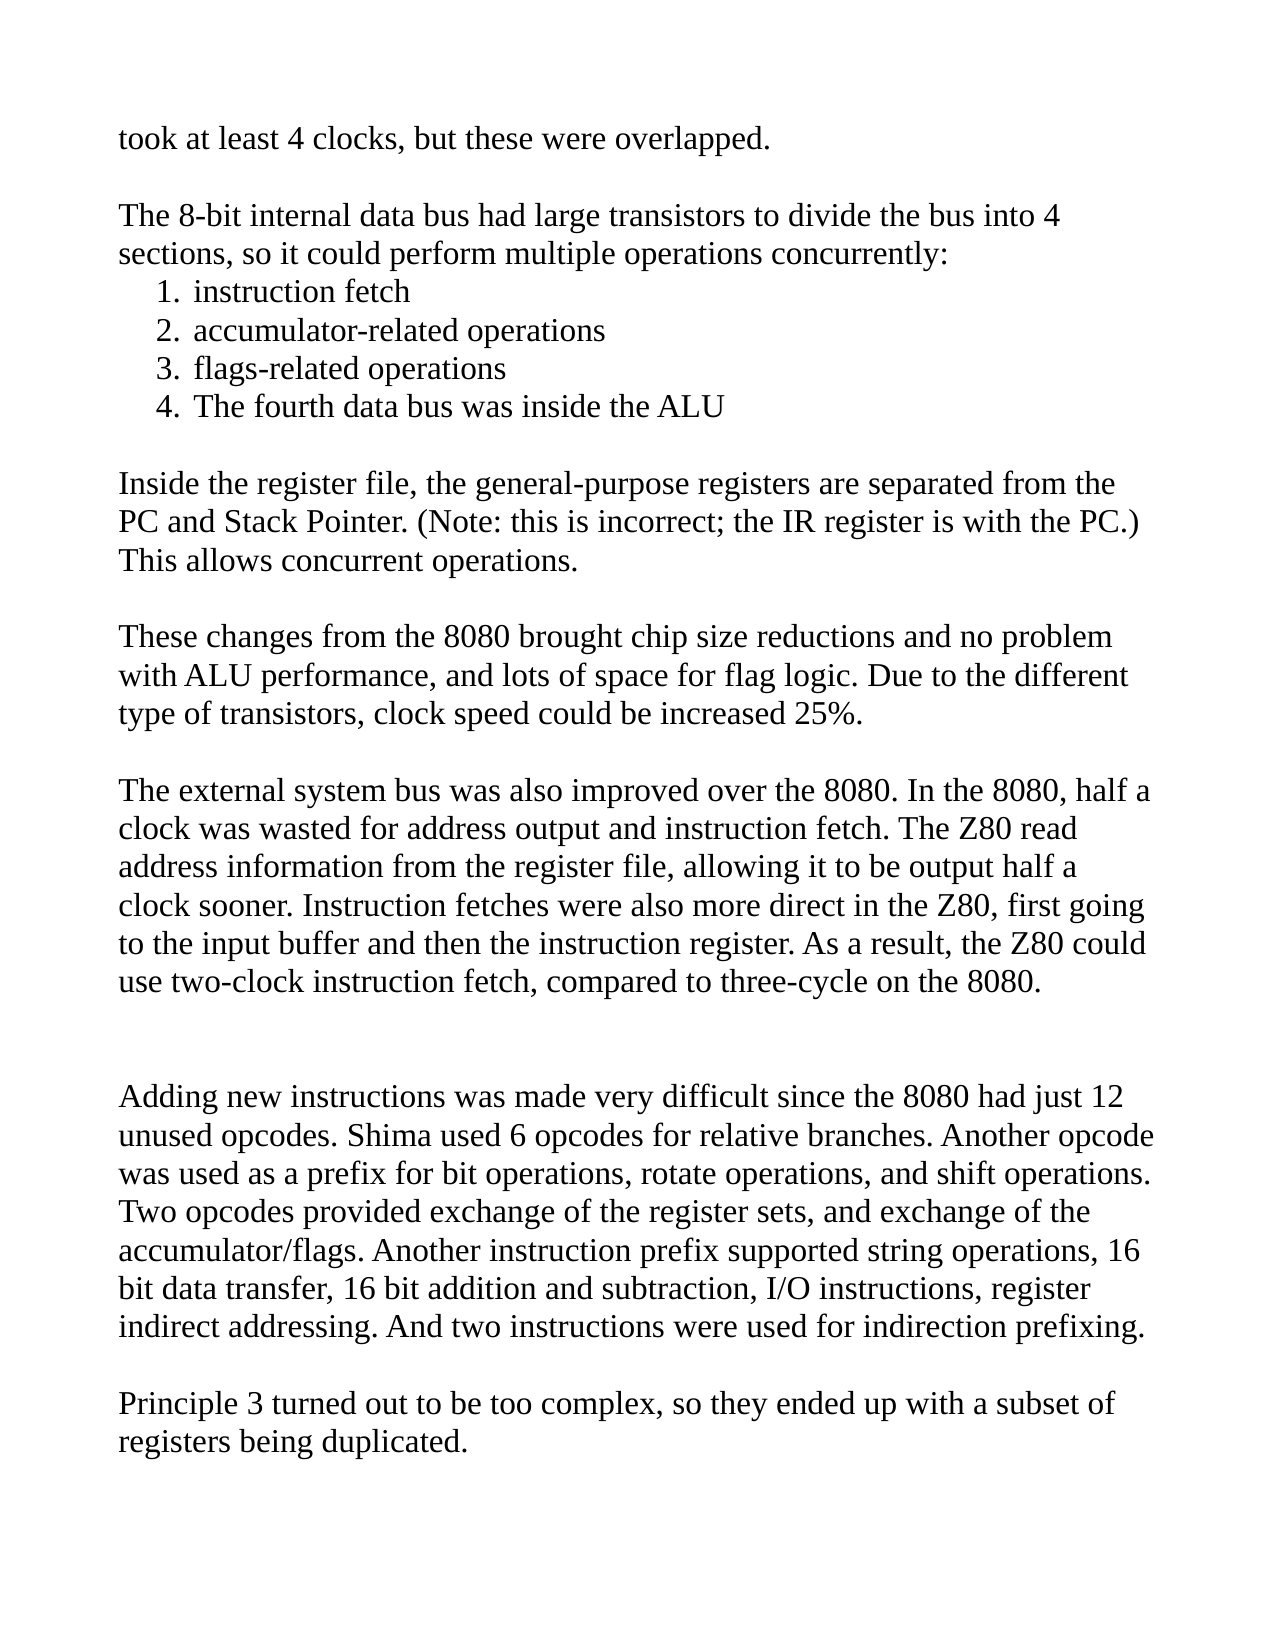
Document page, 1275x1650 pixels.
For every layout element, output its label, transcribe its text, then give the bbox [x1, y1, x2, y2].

list flags-related operations [156, 348, 1157, 386]
list accumulator-related operations [156, 310, 1157, 348]
text took at least 4 clocks, but these were overlapped. [118, 118, 1157, 156]
text Principle 3 turned out to be too complex, so they ended up with a subset of registers being duplicated. [118, 1383, 1157, 1460]
text These changes from the 8080 brought chip size reductions and no problem with ALU performance, and lots of space for flag logic. Due to the different type of transistors, clock speed could be increased 25%. [118, 616, 1157, 731]
list The fourth data bus was inside the ALU [156, 386, 1157, 425]
list instruction fetch [156, 271, 1157, 310]
text Inside the register file, the general-purpose registers are separated from the PC and Stack Pointer. (Note: this is incorrect; the IR register is with the PC.) This allows concurrent operations. [118, 463, 1157, 578]
text Adding new instructions was made very difficult since the 8080 had just 12 unused opcodes. Shima used 6 opcodes for relative branches. Another opcode was used as a prefix for bit operations, rotate operations, and shift operations. Two opcodes provided exchange of the register sets, and exchange of the accumulator/flags. Another instruction prefix supported string operations, 16 bit data transfer, 16 bit addition and subtraction, I/O instructions, register indirect addressing. And two instructions were used for indirection prefixing. [118, 1076, 1157, 1345]
text The external system bus was also improved over the 8080. In the 8080, half a clock was wasted for address output and instruction fetch. The Z80 read address information from the register file, allowing it to be output half a clock sooner. Instruction fetches were also more direct in the Z80, first going to the input buffer and then the instruction register. As a result, the Z80 could use two-clock instruction fetch, compared to three-cycle on the 8080. [118, 770, 1157, 1000]
text The 8-bit internal data bus had large transistors to divide the bus into 4 sections, so it could perform multiple operations concurrently: [118, 195, 1157, 271]
